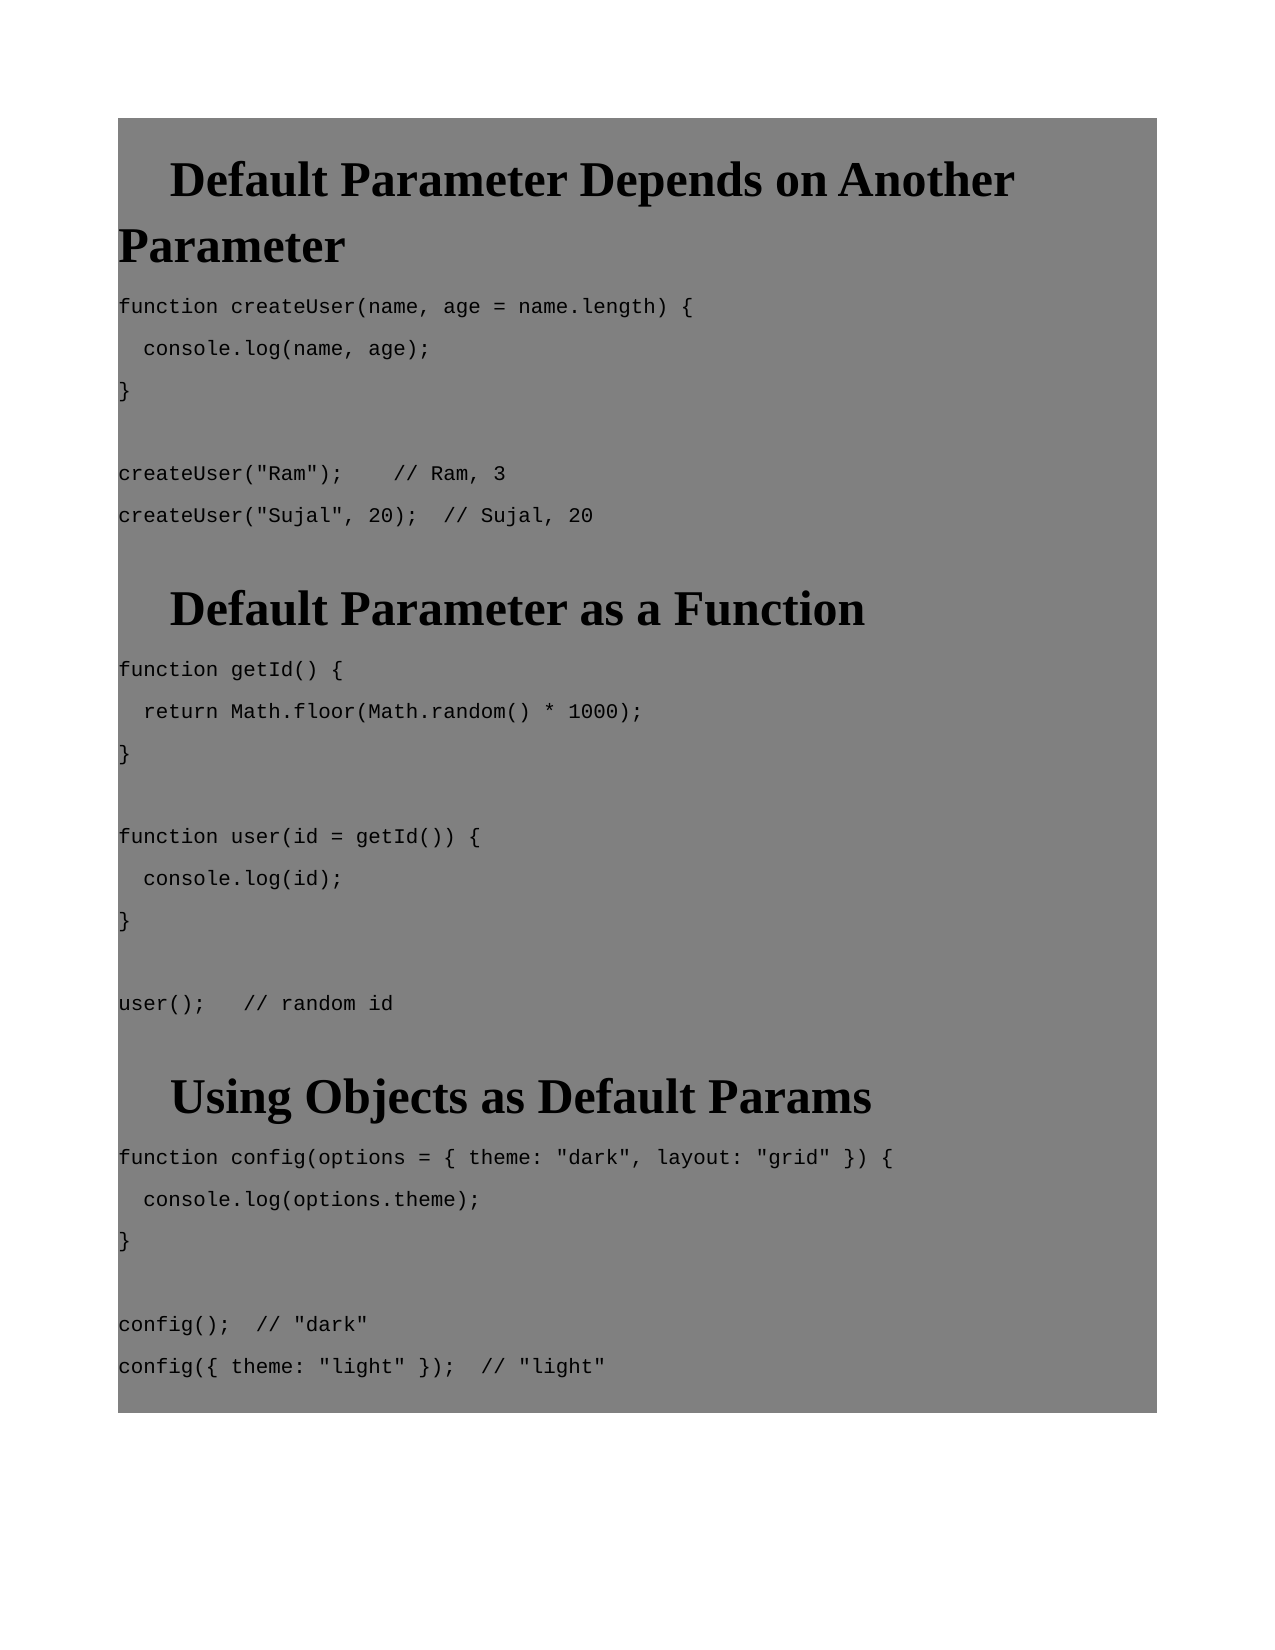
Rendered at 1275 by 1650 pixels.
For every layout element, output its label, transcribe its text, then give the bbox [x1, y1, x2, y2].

subtitle 🎯 Default Parameter as a Function [118, 578, 1157, 636]
text user(); // random id [118, 993, 1157, 1017]
text } [118, 1231, 1157, 1254]
text config({ theme: "light" }); // "light" [118, 1356, 1157, 1379]
text createUser("Ram"); // Ram, 3 [118, 463, 1157, 487]
text config(); // "dark" [118, 1314, 1157, 1338]
text return Math.floor(Math.random() * 1000); [118, 701, 1157, 724]
text } [118, 380, 1157, 403]
subtitle 🎯 Default Parameter Depends on Another Parameter [118, 149, 1157, 273]
text } [118, 742, 1157, 766]
text function getId() { [118, 659, 1157, 683]
text function config(options = { theme: "dark", layout: "grid" }) { [118, 1147, 1157, 1171]
text createUser("Sujal", 20); // Sujal, 20 [118, 505, 1157, 529]
subtitle 🎯 Using Objects as Default Params [118, 1066, 1157, 1124]
text function user(id = getId()) { [118, 826, 1157, 850]
text function createUser(name, age = name.length) { [118, 296, 1157, 320]
text } [118, 909, 1157, 933]
text console.log(name, age); [118, 338, 1157, 362]
text console.log(id); [118, 868, 1157, 891]
text console.log(options.theme); [118, 1189, 1157, 1212]
